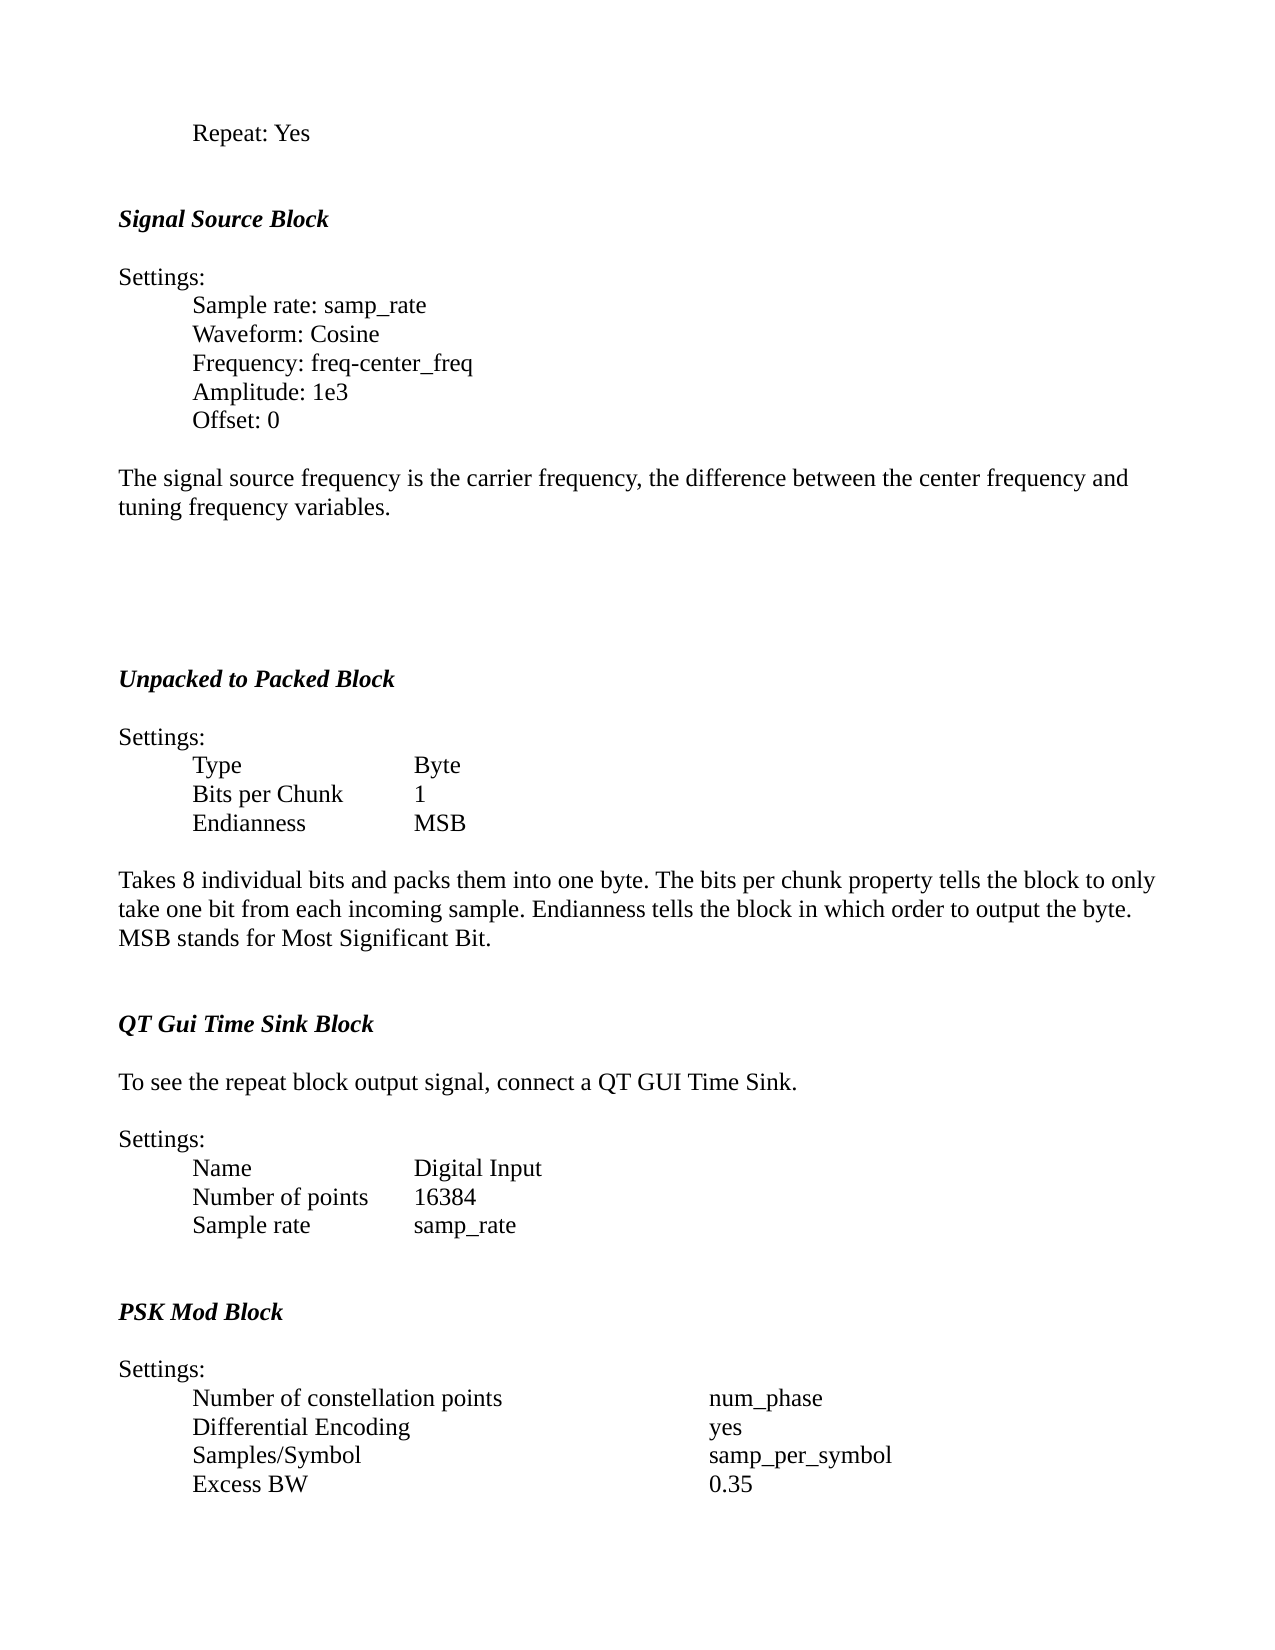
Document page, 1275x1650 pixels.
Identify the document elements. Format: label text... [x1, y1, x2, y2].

text Repeat: Yes [192, 118, 1157, 147]
text Settings: [118, 1124, 1157, 1153]
text Excess BW 0.35 [192, 1469, 1157, 1498]
text Offset: 0 [192, 406, 1157, 434]
text Signal Source Block [118, 204, 1157, 233]
text Unpacked to Packed Block [118, 664, 1157, 693]
text To see the repeat block output signal, connect a QT GUI Time Sink. [118, 1067, 1157, 1096]
text Settings: [118, 1354, 1157, 1383]
text Settings: [118, 262, 1157, 291]
text Number of constellation points num_phase [192, 1383, 1157, 1412]
text Settings: [118, 722, 1157, 751]
text Samples/Symbol samp_per_symbol [192, 1441, 1157, 1469]
text Sample rate: samp_rate [192, 291, 1157, 319]
text Frequency: freq-center_freq [192, 348, 1157, 377]
text Number of points 16384 [192, 1182, 1157, 1211]
text QT Gui Time Sink Block [118, 1009, 1157, 1038]
text Name Digital Input [192, 1153, 1157, 1182]
text Differential Encoding yes [192, 1412, 1157, 1441]
text Waveform: Cosine [192, 319, 1157, 348]
text The signal source frequency is the carrier frequency, the difference between the center frequency and tuning frequency variables. [118, 463, 1157, 521]
text Amplitude: 1e3 [192, 377, 1157, 406]
text Takes 8 individual bits and packs them into one byte. The bits per chunk property tells the block to only take one bit from each incoming sample. Endianness tells the block in which order to output the byte. MSB stands for Most Significant Bit. [118, 866, 1157, 952]
text PSK Mod Block [118, 1297, 1157, 1326]
text Bits per Chunk 1 [118, 779, 1157, 808]
text Endianness MSB [118, 808, 1157, 837]
text Sample rate samp_rate [192, 1211, 1157, 1239]
text Type Byte [118, 751, 1157, 779]
